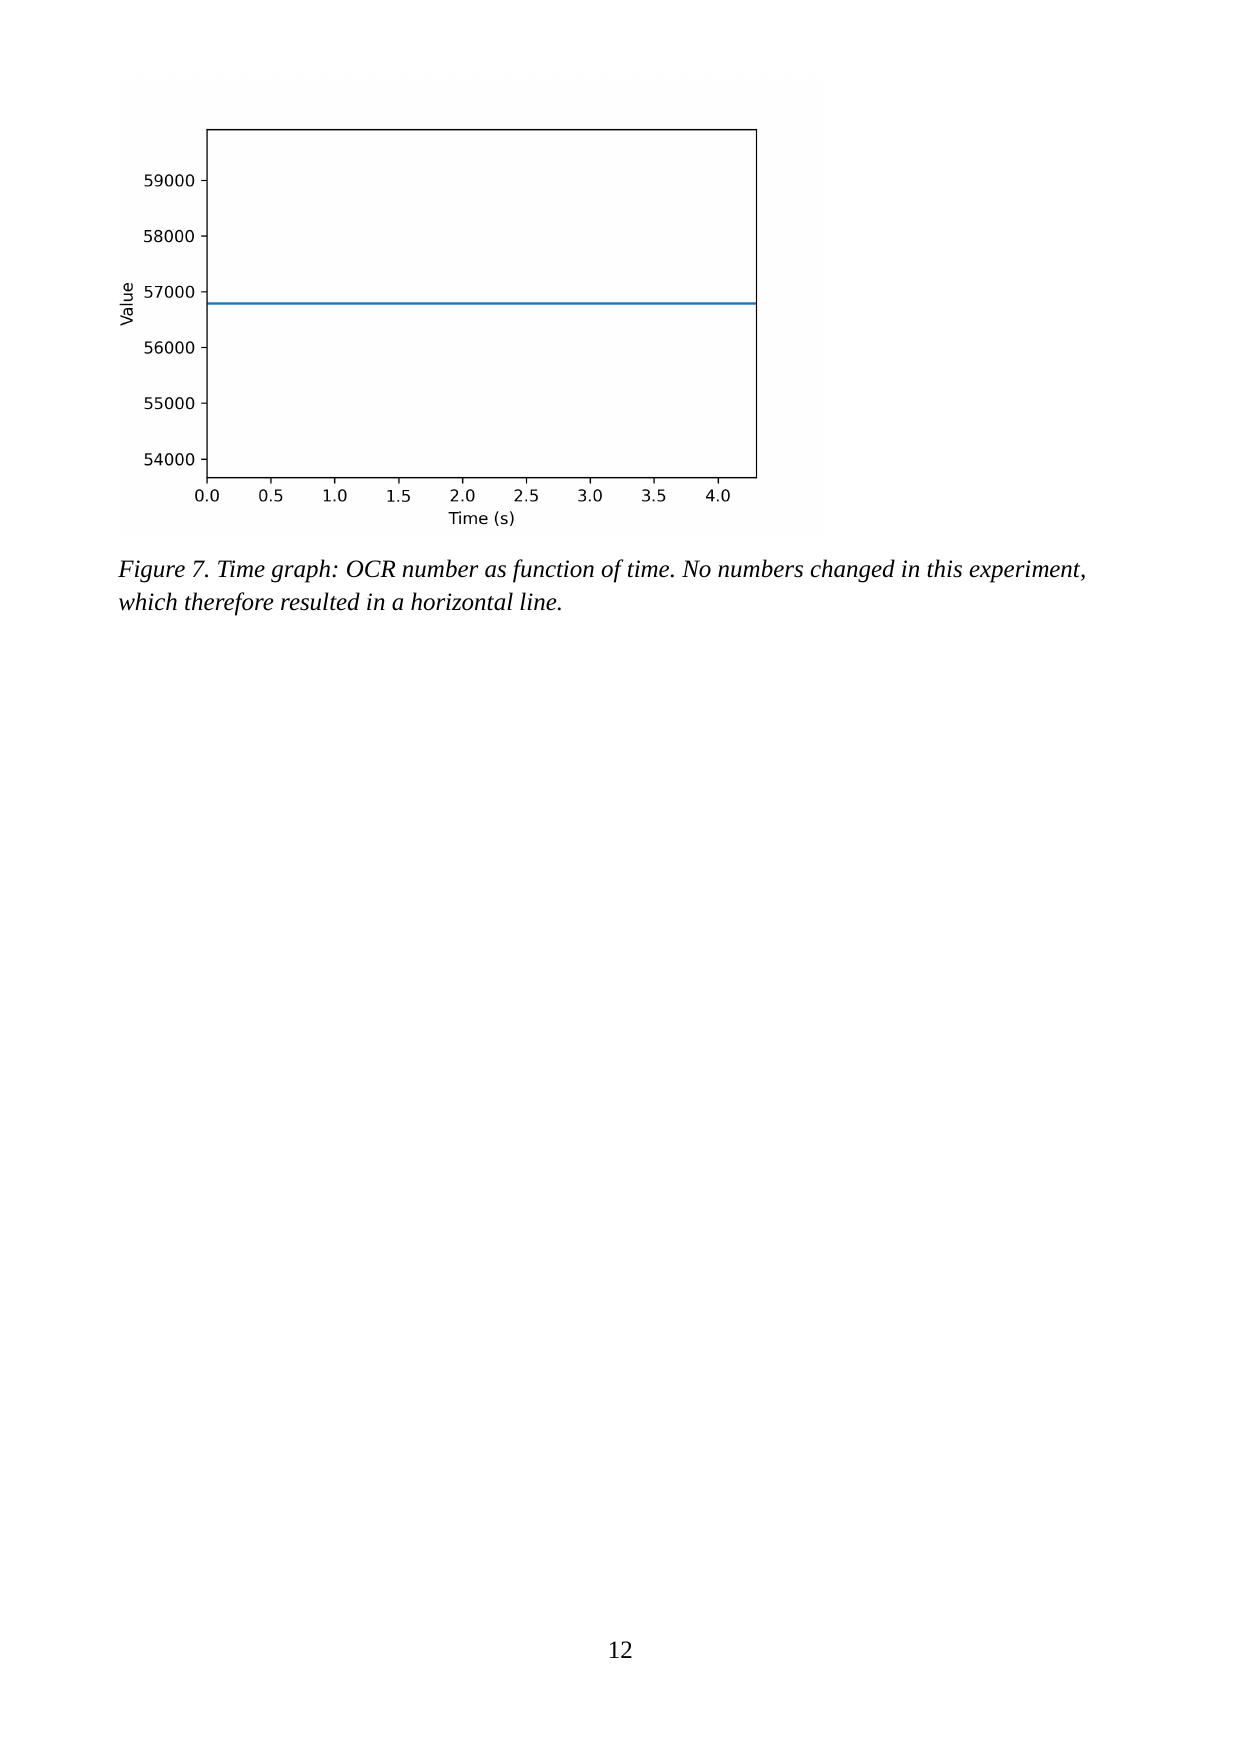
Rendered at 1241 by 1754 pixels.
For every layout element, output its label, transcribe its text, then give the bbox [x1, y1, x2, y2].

picture [118, 75, 827, 535]
text Figure 7. Time graph: OCR number as function of time. No numbers changed in this experiment, which therefore resulted in a horizontal line. [118, 554, 1122, 616]
